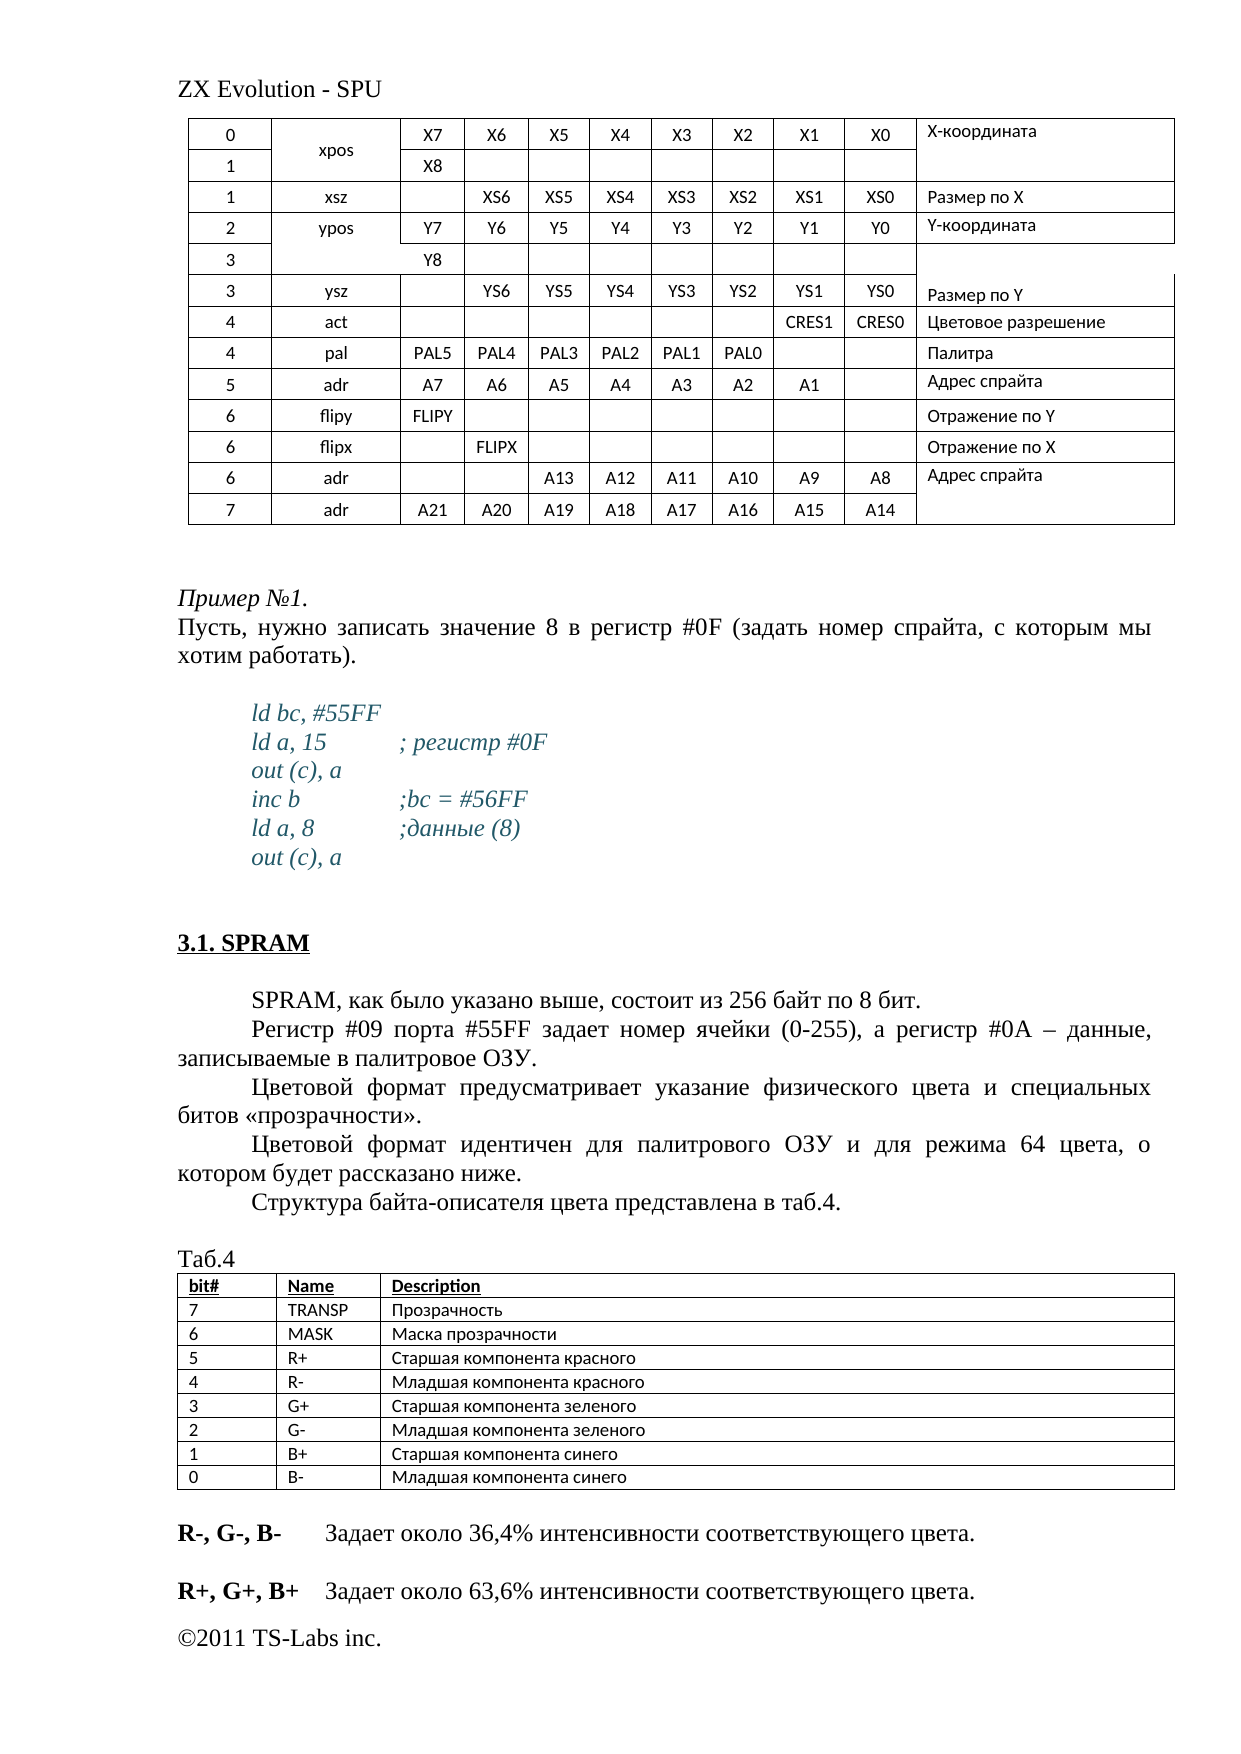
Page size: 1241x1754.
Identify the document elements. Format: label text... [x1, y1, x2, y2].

table_cell Отражение по X [917, 432, 1174, 462]
table_cell adr [272, 494, 400, 524]
table_cell [401, 432, 464, 462]
table_cell X7 [401, 119, 464, 149]
table_cell A5 [529, 369, 589, 399]
table_cell 7 [178, 1298, 276, 1321]
table_cell xsz [272, 182, 400, 212]
table_cell [529, 244, 589, 274]
table_cell 2 [178, 1418, 276, 1441]
table_cell act [272, 307, 400, 337]
text SPRAM, как было указано выше, состоит из 256 байт по 8 бит. [177, 985, 1152, 1014]
table_cell G- [277, 1418, 380, 1441]
table_cell [529, 150, 589, 181]
table_cell [401, 275, 464, 306]
table_cell flipy [272, 400, 400, 431]
table_cell XS3 [652, 182, 712, 212]
table_cell 4 [189, 338, 271, 368]
table_cell 0 [189, 119, 271, 149]
table_cell [774, 338, 844, 368]
table_cell ypos [272, 213, 400, 243]
table_cell A8 [845, 463, 916, 493]
text ld bc, #55FF [177, 698, 1152, 727]
table_cell PAL5 [401, 338, 464, 368]
table_cell [590, 307, 651, 337]
table_cell XS2 [713, 182, 773, 212]
table_cell [590, 150, 651, 181]
table_cell Младшая компонента зеленого [381, 1418, 1174, 1441]
table_cell [652, 400, 712, 431]
table_cell [465, 150, 528, 181]
table_cell [529, 432, 589, 462]
table_cell CRES0 [845, 307, 916, 337]
table_cell A14 [845, 494, 916, 524]
table_cell FLIPX [465, 432, 528, 462]
table_cell 6 [189, 432, 271, 462]
table_cell 3 [189, 275, 271, 306]
table_cell A4 [590, 369, 651, 399]
table_cell [465, 463, 528, 493]
table_cell Палитра [917, 338, 1174, 368]
table_cell YS4 [590, 275, 651, 306]
table_cell Отражение по Y [917, 400, 1174, 431]
table_header bit# [178, 1274, 276, 1297]
table_cell xpos [272, 119, 400, 181]
table_cell 5 [189, 369, 271, 399]
table_cell XS0 [845, 182, 916, 212]
table_cell [845, 338, 916, 368]
table_cell Размер по Х [917, 182, 1174, 212]
table_cell 0 [178, 1466, 276, 1488]
text Структура байта-описателя цвета представлена в таб.4. [177, 1187, 1152, 1215]
table_cell Старшая компонента красного [381, 1346, 1174, 1369]
table_cell A13 [529, 463, 589, 493]
table_cell 4 [178, 1370, 276, 1393]
table_cell Y7 [401, 213, 464, 243]
table_cell [713, 307, 773, 337]
table_cell [652, 244, 712, 274]
table_cell Y6 [465, 213, 528, 243]
table_cell Х-координата [917, 119, 1174, 181]
text ld a, 8 ;данные (8) [177, 813, 1152, 842]
table_cell A20 [465, 494, 528, 524]
table_cell [845, 150, 916, 181]
text Цветовой формат предусматривает указание физического цвета и специальных битов «прозрачности». [177, 1072, 1152, 1129]
table_cell adr [272, 369, 400, 399]
table_header Description [381, 1274, 1174, 1297]
table_cell A2 [713, 369, 773, 399]
text 3.1. SPRAM [177, 928, 1152, 957]
table_cell PAL1 [652, 338, 712, 368]
table_cell [652, 150, 712, 181]
table_cell FLIPY [401, 400, 464, 431]
table_cell Цветовое разрешение [917, 307, 1174, 337]
table_cell Младшая компонента красного [381, 1370, 1174, 1393]
table_cell Y4 [590, 213, 651, 243]
table_cell A7 [401, 369, 464, 399]
table_cell A16 [713, 494, 773, 524]
table_cell Y-координата [917, 213, 1174, 243]
table_cell X5 [529, 119, 589, 149]
table_cell R- [277, 1370, 380, 1393]
table_cell A11 [652, 463, 712, 493]
table_cell XS1 [774, 182, 844, 212]
table_cell [845, 400, 916, 431]
table_cell [774, 244, 844, 274]
text Цветовой формат идентичен для палитрового ОЗУ и для режима 64 цвета, о котором будет рассказано ниже. [177, 1129, 1152, 1187]
table_cell [774, 150, 844, 181]
table_cell X1 [774, 119, 844, 149]
table_cell YS2 [713, 275, 773, 306]
table_cell YS0 [845, 275, 916, 306]
table_cell Прозрачность [381, 1298, 1174, 1321]
text Пример №1. [177, 583, 1152, 612]
table_cell pal [272, 338, 400, 368]
table_cell X2 [713, 119, 773, 149]
table_cell [401, 463, 464, 493]
table_cell X3 [652, 119, 712, 149]
table_cell [465, 307, 528, 337]
table_cell PAL2 [590, 338, 651, 368]
table_cell [845, 369, 916, 399]
table_cell 2 [189, 213, 271, 243]
table_cell PAL0 [713, 338, 773, 368]
table_cell [774, 432, 844, 462]
table_cell X0 [845, 119, 916, 149]
table_cell YS6 [465, 275, 528, 306]
table_cell A18 [590, 494, 651, 524]
table_cell [590, 432, 651, 462]
table_cell 1 [189, 150, 271, 181]
table_cell B+ [277, 1442, 380, 1464]
table_cell [590, 244, 651, 274]
table_cell XS6 [465, 182, 528, 212]
table_cell [465, 244, 528, 274]
table_cell [401, 307, 464, 337]
table_cell 3 [189, 244, 271, 274]
table_cell 1 [178, 1442, 276, 1464]
table_cell 4 [189, 307, 271, 337]
table_cell [465, 400, 528, 431]
table_cell X6 [465, 119, 528, 149]
table_cell [529, 400, 589, 431]
table_cell ysz [272, 275, 400, 306]
table_cell [845, 244, 916, 274]
table_cell Y1 [774, 213, 844, 243]
table_cell Старшая компонента синего [381, 1442, 1174, 1464]
table_cell CRES1 [774, 307, 844, 337]
table_cell X8 [401, 150, 464, 181]
table_cell Адрес спрайта [917, 463, 1174, 524]
table_cell 3 [178, 1394, 276, 1417]
table_cell 6 [189, 463, 271, 493]
table_cell [845, 432, 916, 462]
table_cell B- [277, 1466, 380, 1488]
table_cell [401, 182, 464, 212]
text ld a, 15 ; регистр #0F [177, 727, 1152, 755]
table_cell A12 [590, 463, 651, 493]
table_cell [713, 400, 773, 431]
table_cell adr [272, 463, 400, 493]
text inc b ;bc = #56FF [177, 784, 1152, 813]
table_cell Адрес спрайта [917, 369, 1174, 399]
table_cell A21 [401, 494, 464, 524]
text out (c), a [177, 842, 1152, 870]
table_cell Y0 [845, 213, 916, 243]
table_cell MASK [277, 1322, 380, 1345]
table_cell XS4 [590, 182, 651, 212]
text R-, G-, B- Задает около 36,4% интенсивности соответствующего цвета. [177, 1518, 1152, 1547]
table_cell YS3 [652, 275, 712, 306]
table_cell A6 [465, 369, 528, 399]
text Регистр #09 порта #55FF задает номер ячейки (0-255), а регистр #0A – данные, записываемые в палитровое ОЗУ. [177, 1014, 1152, 1072]
table_cell X4 [590, 119, 651, 149]
table_cell A1 [774, 369, 844, 399]
table_cell Младшая компонента синего [381, 1466, 1174, 1488]
table_cell [713, 150, 773, 181]
table_cell A9 [774, 463, 844, 493]
table_cell [529, 307, 589, 337]
table_cell Размер по Y [917, 274, 1174, 306]
text Таб.4 [177, 1244, 1152, 1273]
table_cell R+ [277, 1346, 380, 1369]
table_cell PAL4 [465, 338, 528, 368]
table_cell 7 [189, 494, 271, 524]
table_cell A10 [713, 463, 773, 493]
table_cell [713, 244, 773, 274]
table_cell [590, 400, 651, 431]
table_cell 6 [178, 1322, 276, 1345]
table_cell Старшая компонента зеленого [381, 1394, 1174, 1417]
table_cell 5 [178, 1346, 276, 1369]
table_cell flipx [272, 432, 400, 462]
table_cell Y5 [529, 213, 589, 243]
table_cell [774, 400, 844, 431]
table_cell Y8 [401, 244, 464, 274]
table_cell YS1 [774, 275, 844, 306]
table_cell XS5 [529, 182, 589, 212]
table_cell TRANSP [277, 1298, 380, 1321]
table_cell A3 [652, 369, 712, 399]
table_cell [652, 432, 712, 462]
table_cell [713, 432, 773, 462]
table_cell YS5 [529, 275, 589, 306]
table_cell 6 [189, 400, 271, 431]
table_cell 1 [189, 182, 271, 212]
table_cell G+ [277, 1394, 380, 1417]
text Пусть, нужно записать значение 8 в регистр #0F (задать номер спрайта, с которым мы хотим работать). [177, 612, 1152, 669]
table_cell Y2 [713, 213, 773, 243]
text R+, G+, B+ Задает около 63,6% интенсивности соответствующего цвета. [177, 1576, 1152, 1604]
table_cell Маска прозрачности [381, 1322, 1174, 1345]
table_cell [652, 307, 712, 337]
text out (c), a [177, 755, 1152, 784]
table_header Name [277, 1274, 380, 1297]
table_cell A15 [774, 494, 844, 524]
table_cell Y3 [652, 213, 712, 243]
table_cell A19 [529, 494, 589, 524]
table_cell PAL3 [529, 338, 589, 368]
table_cell A17 [652, 494, 712, 524]
